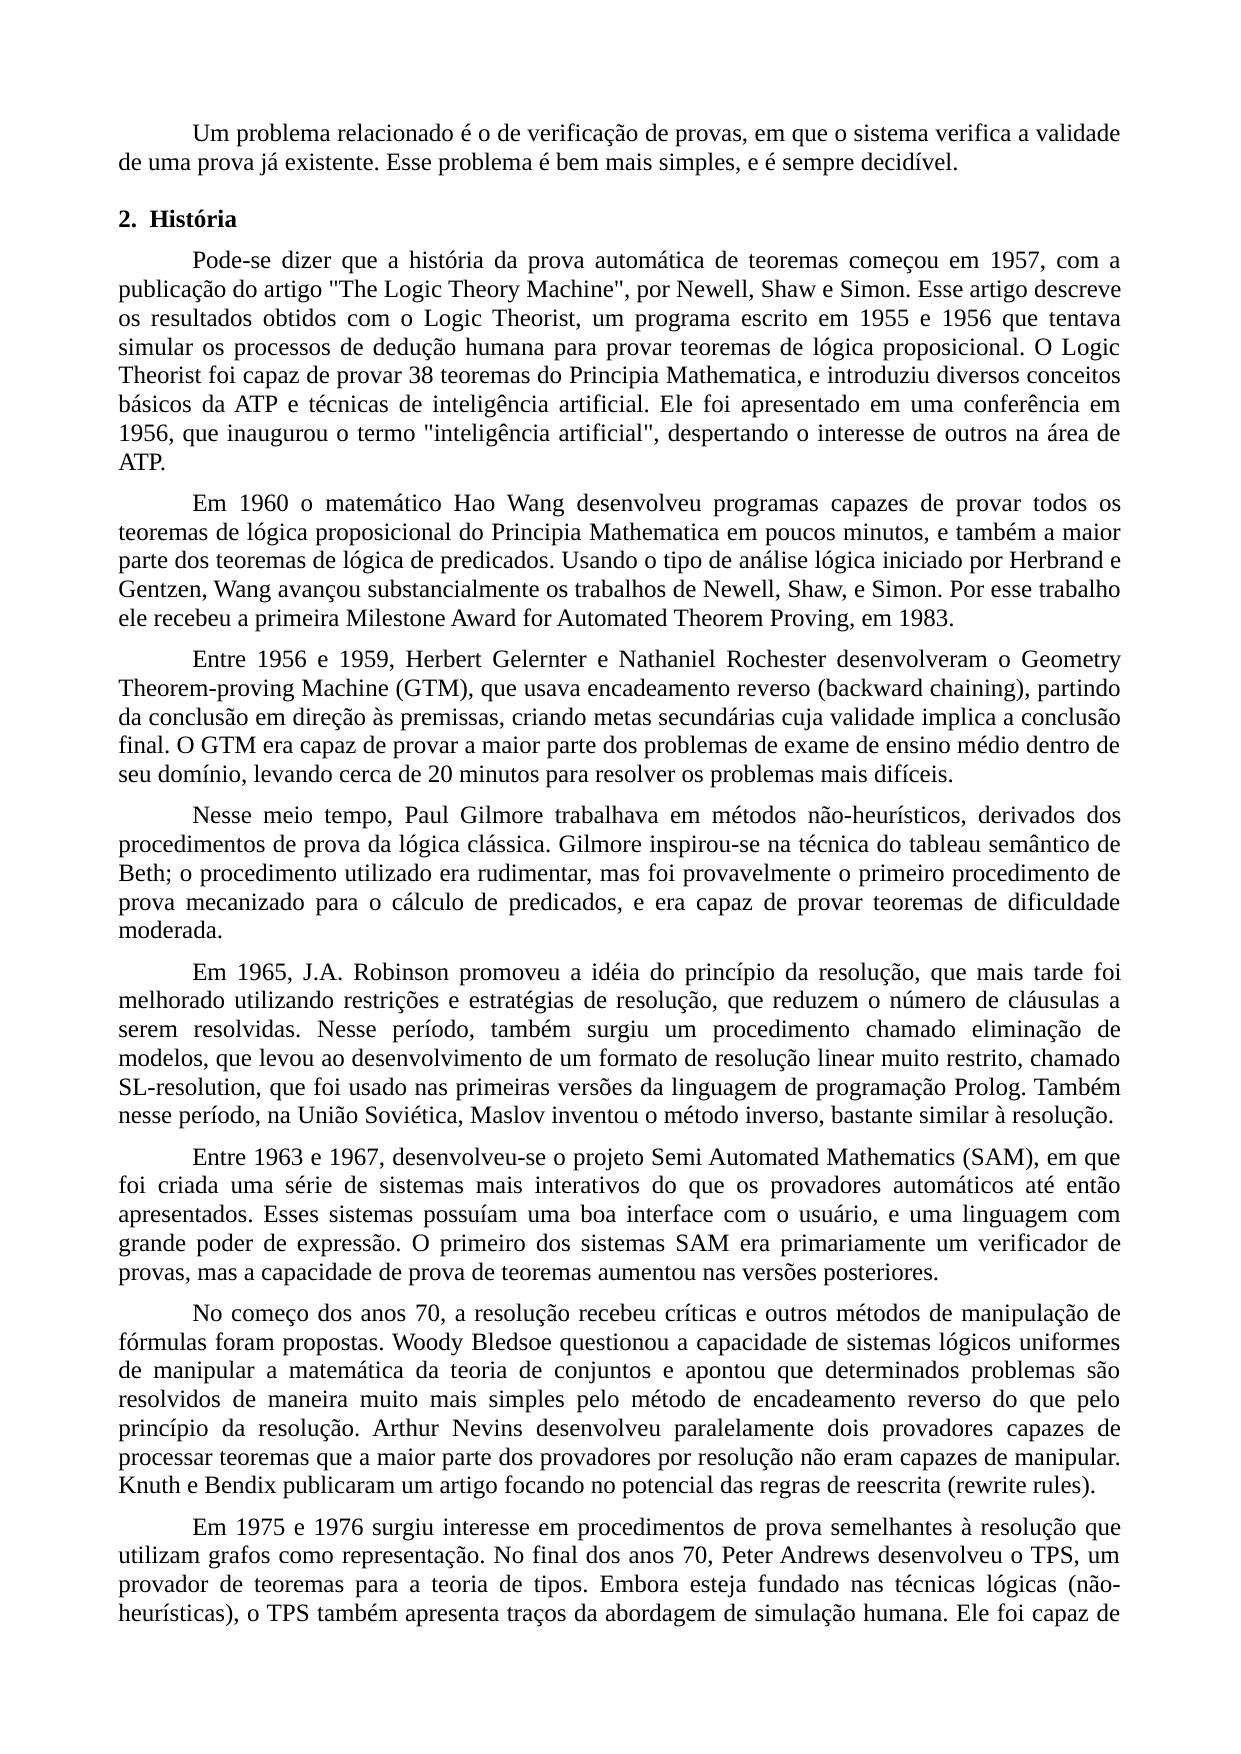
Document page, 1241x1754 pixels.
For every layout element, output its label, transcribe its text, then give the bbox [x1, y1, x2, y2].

text Pode-se dizer que a história da prova automática de teoremas começou em 1957, com a publicação do artigo "The Logic Theory Machine", por Newell, Shaw e Simon. Esse artigo descreve os resultados obtidos com o Logic Theorist, um programa escrito em 1955 e 1956 que tentava simular os processos de dedução humana para provar teoremas de lógica proposicional. O Logic Theorist foi capaz de provar 38 teoremas do Principia Mathematica, e introduziu diversos conceitos básicos da ATP e técnicas de inteligência artificial. Ele foi apresentado em uma conferência em 1956, que inaugurou o termo "inteligência artificial", despertando o interesse de outros na área de ATP. [118, 246, 1122, 476]
text 2. História [118, 204, 1122, 233]
text Em 1960 o matemático Hao Wang desenvolveu programas capazes de provar todos os teoremas de lógica proposicional do Principia Mathematica em poucos minutos, e também a maior parte dos teoremas de lógica de predicados. Usando o tipo de análise lógica iniciado por Herbrand e Gentzen, Wang avançou substancialmente os trabalhos de Newell, Shaw, e Simon. Por esse trabalho ele recebeu a primeira Milestone Award for Automated Theorem Proving, em 1983. [118, 488, 1122, 632]
text Entre 1963 e 1967, desenvolveu-se o projeto Semi Automated Mathematics (SAM), em que foi criada uma série de sistemas mais interativos do que os provadores automáticos até então apresentados. Esses sistemas possuíam uma boa interface com o usuário, e uma linguagem com grande poder de expressão. O primeiro dos sistemas SAM era primariamente um verificador de provas, mas a capacidade de prova de teoremas aumentou nas versões posteriores. [118, 1142, 1122, 1286]
text Em 1975 e 1976 surgiu interesse em procedimentos de prova semelhantes à resolução que utilizam grafos como representação. No final dos anos 70, Peter Andrews desenvolveu o TPS, um provador de teoremas para a teoria de tipos. Embora esteja fundado nas técnicas lógicas (não-heurísticas), o TPS também apresenta traços da abordagem de simulação humana. Ele foi capaz de [118, 1512, 1122, 1627]
text Em 1965, J.A. Robinson promoveu a idéia do princípio da resolução, que mais tarde foi melhorado utilizando restrições e estratégias de resolução, que reduzem o número de cláusulas a serem resolvidas. Nesse período, também surgiu um procedimento chamado eliminação de modelos, que levou ao desenvolvimento de um formato de resolução linear muito restrito, chamado SL-resolution, que foi usado nas primeiras versões da linguagem de programação Prolog. Também nesse período, na União Soviética, Maslov inventou o método inverso, bastante similar à resolução. [118, 957, 1122, 1129]
text Um problema relacionado é o de verificação de provas, em que o sistema verifica a validade de uma prova já existente. Esse problema é bem mais simples, e é sempre decidível. [118, 118, 1122, 176]
text Nesse meio tempo, Paul Gilmore trabalhava em métodos não-heurísticos, derivados dos procedimentos de prova da lógica clássica. Gilmore inspirou-se na técnica do tableau semântico de Beth; o procedimento utilizado era rudimentar, mas foi provavelmente o primeiro procedimento de prova mecanizado para o cálculo de predicados, e era capaz de provar teoremas de dificuldade moderada. [118, 801, 1122, 944]
text Entre 1956 e 1959, Herbert Gelernter e Nathaniel Rochester desenvolveram o Geometry Theorem-proving Machine (GTM), que usava encadeamento reverso (backward chaining), partindo da conclusão em direção às premissas, criando metas secundárias cuja validade implica a conclusão final. O GTM era capaz de provar a maior parte dos problemas de exame de ensino médio dentro de seu domínio, levando cerca de 20 minutos para resolver os problemas mais difíceis. [118, 644, 1122, 788]
text No começo dos anos 70, a resolução recebeu críticas e outros métodos de manipulação de fórmulas foram propostas. Woody Bledsoe questionou a capacidade de sistemas lógicos uniformes de manipular a matemática da teoria de conjuntos e apontou que determinados problemas são resolvidos de maneira muito mais simples pelo método de encadeamento reverso do que pelo princípio da resolução. Arthur Nevins desenvolveu paralelamente dois provadores capazes de processar teoremas que a maior parte dos provadores por resolução não eram capazes de manipular. Knuth e Bendix publicaram um artigo focando no potencial das regras de reescrita (rewrite rules). [118, 1298, 1122, 1499]
